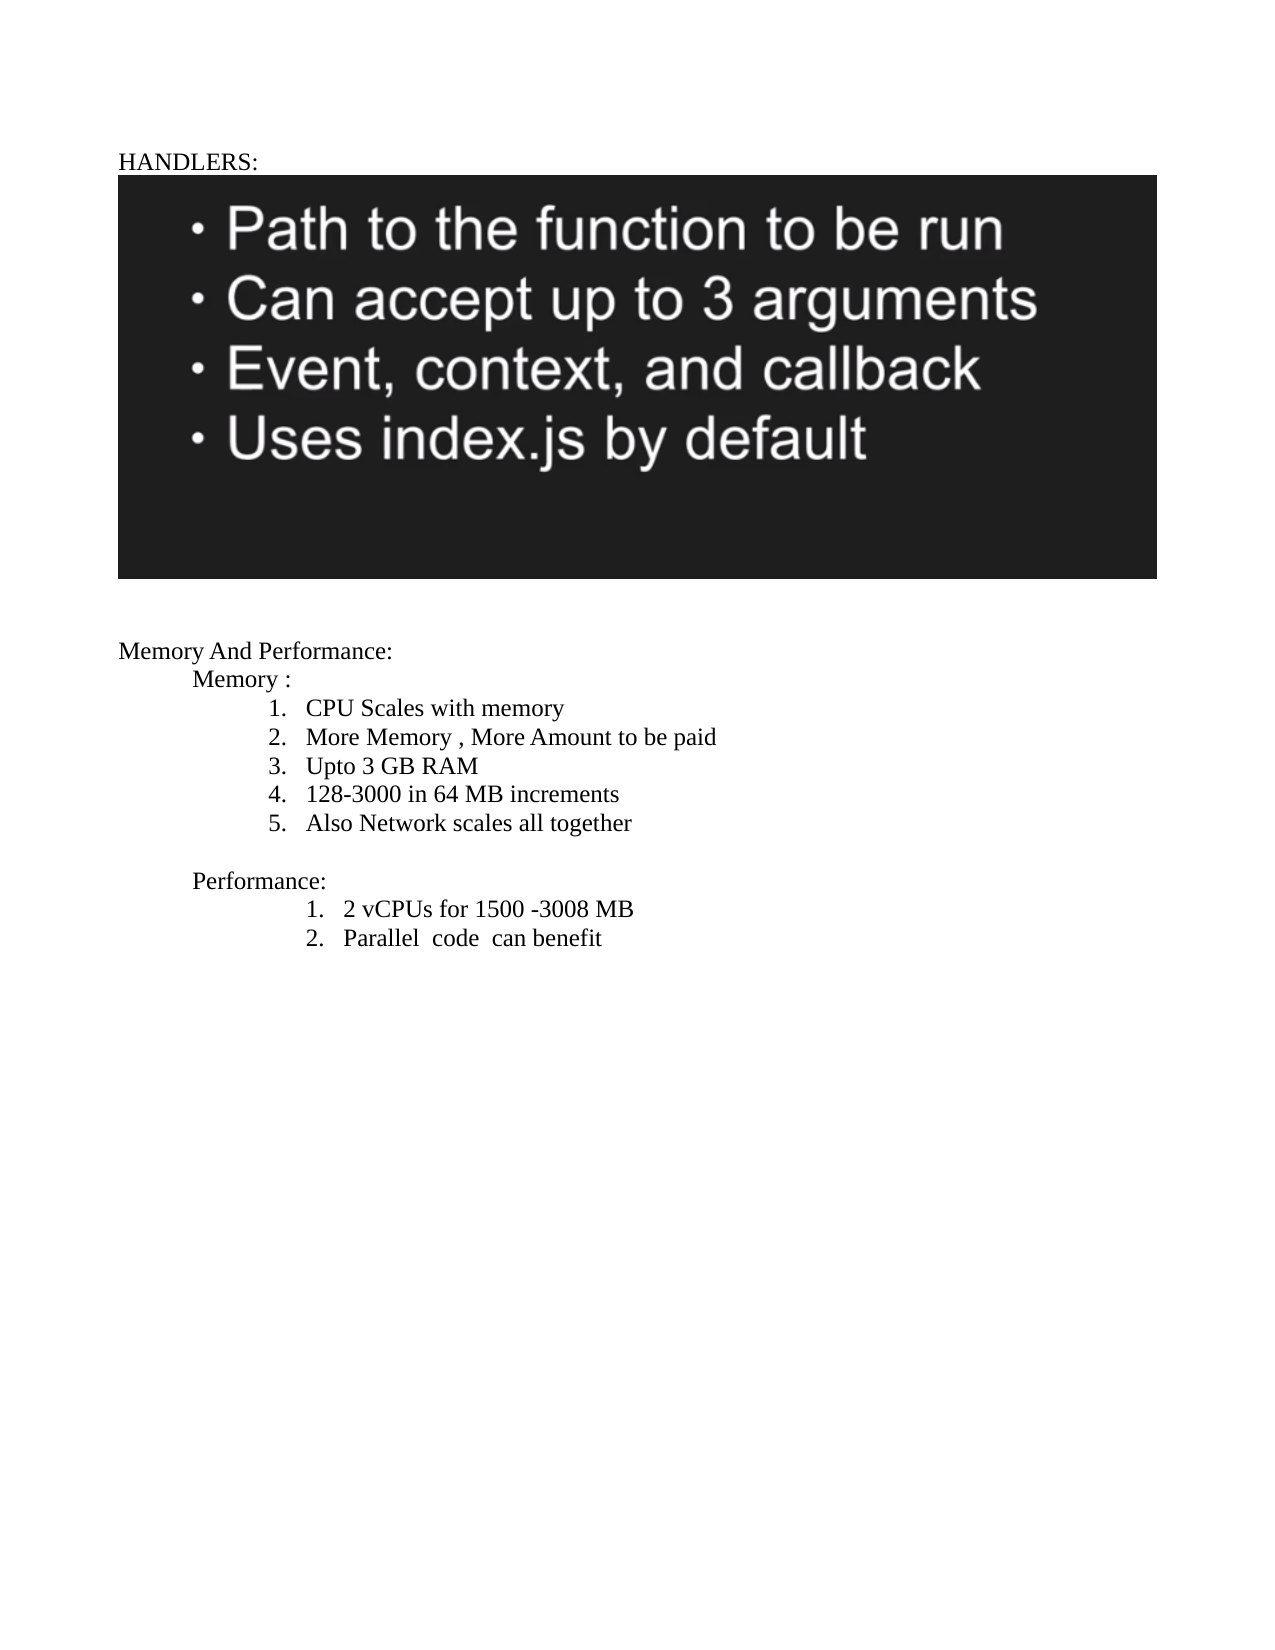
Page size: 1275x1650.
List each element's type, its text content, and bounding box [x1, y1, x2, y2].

list 128-3000 in 64 MB increments [268, 779, 1157, 808]
list More Memory , More Amount to be paid [268, 722, 1157, 751]
list CPU Scales with memory [268, 693, 1157, 722]
list 2 vCPUs for 1500 -3008 MB [306, 894, 1157, 923]
text HANDLERS: [118, 147, 1157, 175]
picture [118, 175, 1157, 579]
text Performance: [118, 866, 1157, 894]
list Also Network scales all together [268, 808, 1157, 837]
list Upto 3 GB RAM [268, 751, 1157, 779]
list Parallel code can benefit [306, 923, 1157, 952]
text Memory : [118, 664, 1157, 693]
text Memory And Performance: [118, 636, 1157, 664]
